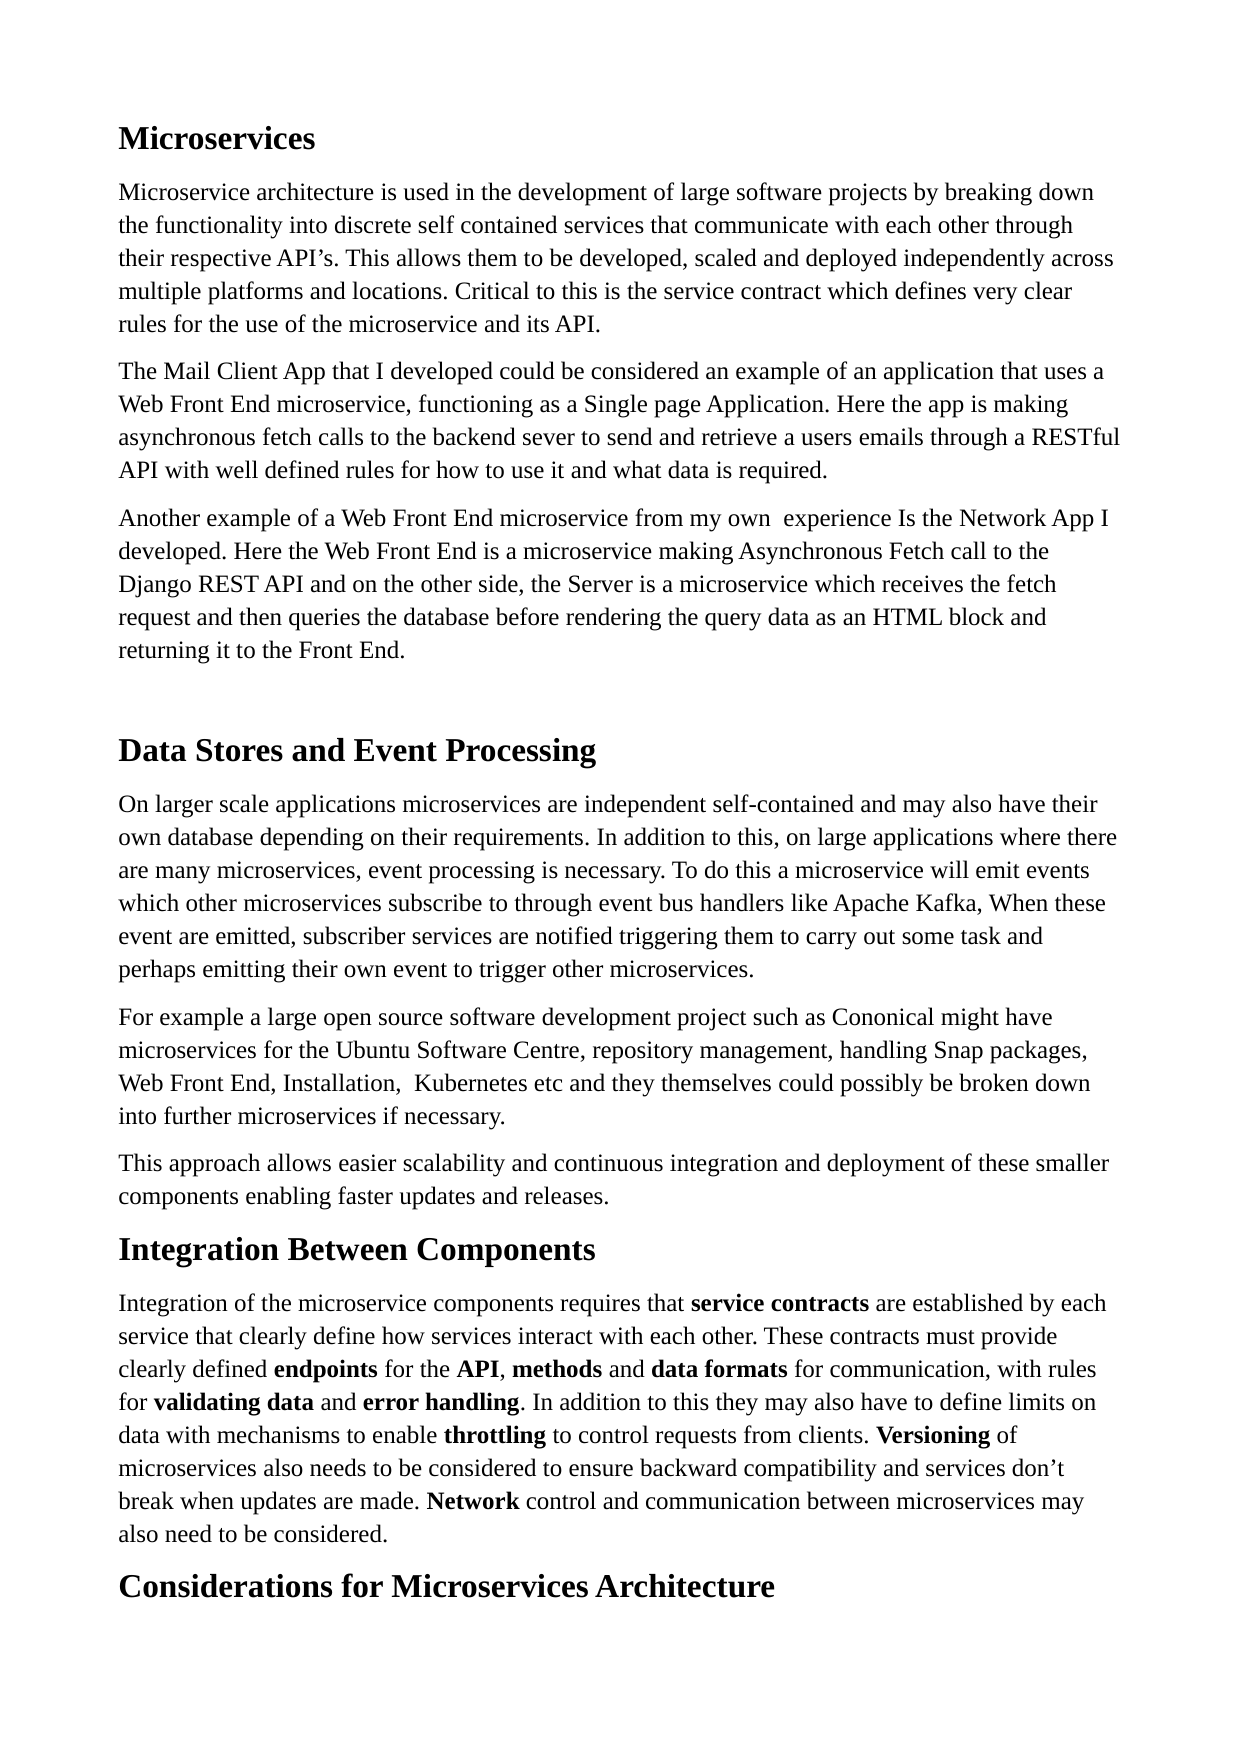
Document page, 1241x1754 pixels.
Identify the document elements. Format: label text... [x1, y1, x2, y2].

text For example a large open source software development project such as Cononical might have microservices for the Ubuntu Software Centre, repository management, handling Snap packages, Web Front End, Installation, Kubernetes etc and they themselves could possibly be broken down into further microservices if necessary. [118, 1002, 1122, 1129]
text The Mail Client App that I developed could be considered an example of an application that uses a Web Front End microservice, functioning as a Single page Application. Here the app is making asynchronous fetch calls to the backend sever to send and retrieve a users emails through a RESTful API with well defined rules for how to use it and what data is required. [118, 356, 1122, 484]
text Microservice architecture is used in the development of large software projects by breaking down the functionality into discrete self contained services that communicate with each other through their respective API’s. This allows them to be developed, scaled and deployed independently across multiple platforms and locations. Critical to this is the service contract which defines very clear rules for the use of the microservice and its API. [118, 177, 1122, 338]
text Data Stores and Event Processing [118, 730, 1122, 769]
text This approach allows easier scalability and continuous integration and deployment of these smaller components enabling faster updates and releases. [118, 1148, 1122, 1210]
text Integration of the microservice components requires that service contracts are established by each service that clearly define how services interact with each other. These contracts must provide clearly defined endpoints for the API, methods and data formats for communication, with rules for validating data and error handling. In addition to this they may also have to define limits on data with mechanisms to enable throttling to control requests from clients. Versioning of microservices also needs to be considered to ensure backward compatibility and services don’t break when updates are made. Network control and communication between microservices may also need to be considered. [118, 1288, 1122, 1548]
text Considerations for Microservices Architecture [118, 1566, 1122, 1605]
text Microservices [118, 118, 1122, 156]
text On larger scale applications microservices are independent self-contained and may also have their own database depending on their requirements. In addition to this, on large applications where there are many microservices, event processing is necessary. To do this a microservice will emit events which other microservices subscribe to through event bus handlers like Apache Kafka, When these event are emitted, subscriber services are notified triggering them to carry out some task and perhaps emitting their own event to trigger other microservices. [118, 789, 1122, 983]
text Another example of a Web Front End microservice from my own experience Is the Network App I developed. Here the Web Front End is a microservice making Asynchronous Fetch call to the Django REST API and on the other side, the Server is a microservice which receives the fetch request and then queries the database before rendering the query data as an HTML block and returning it to the Front End. [118, 503, 1122, 664]
text Integration Between Components [118, 1229, 1122, 1267]
